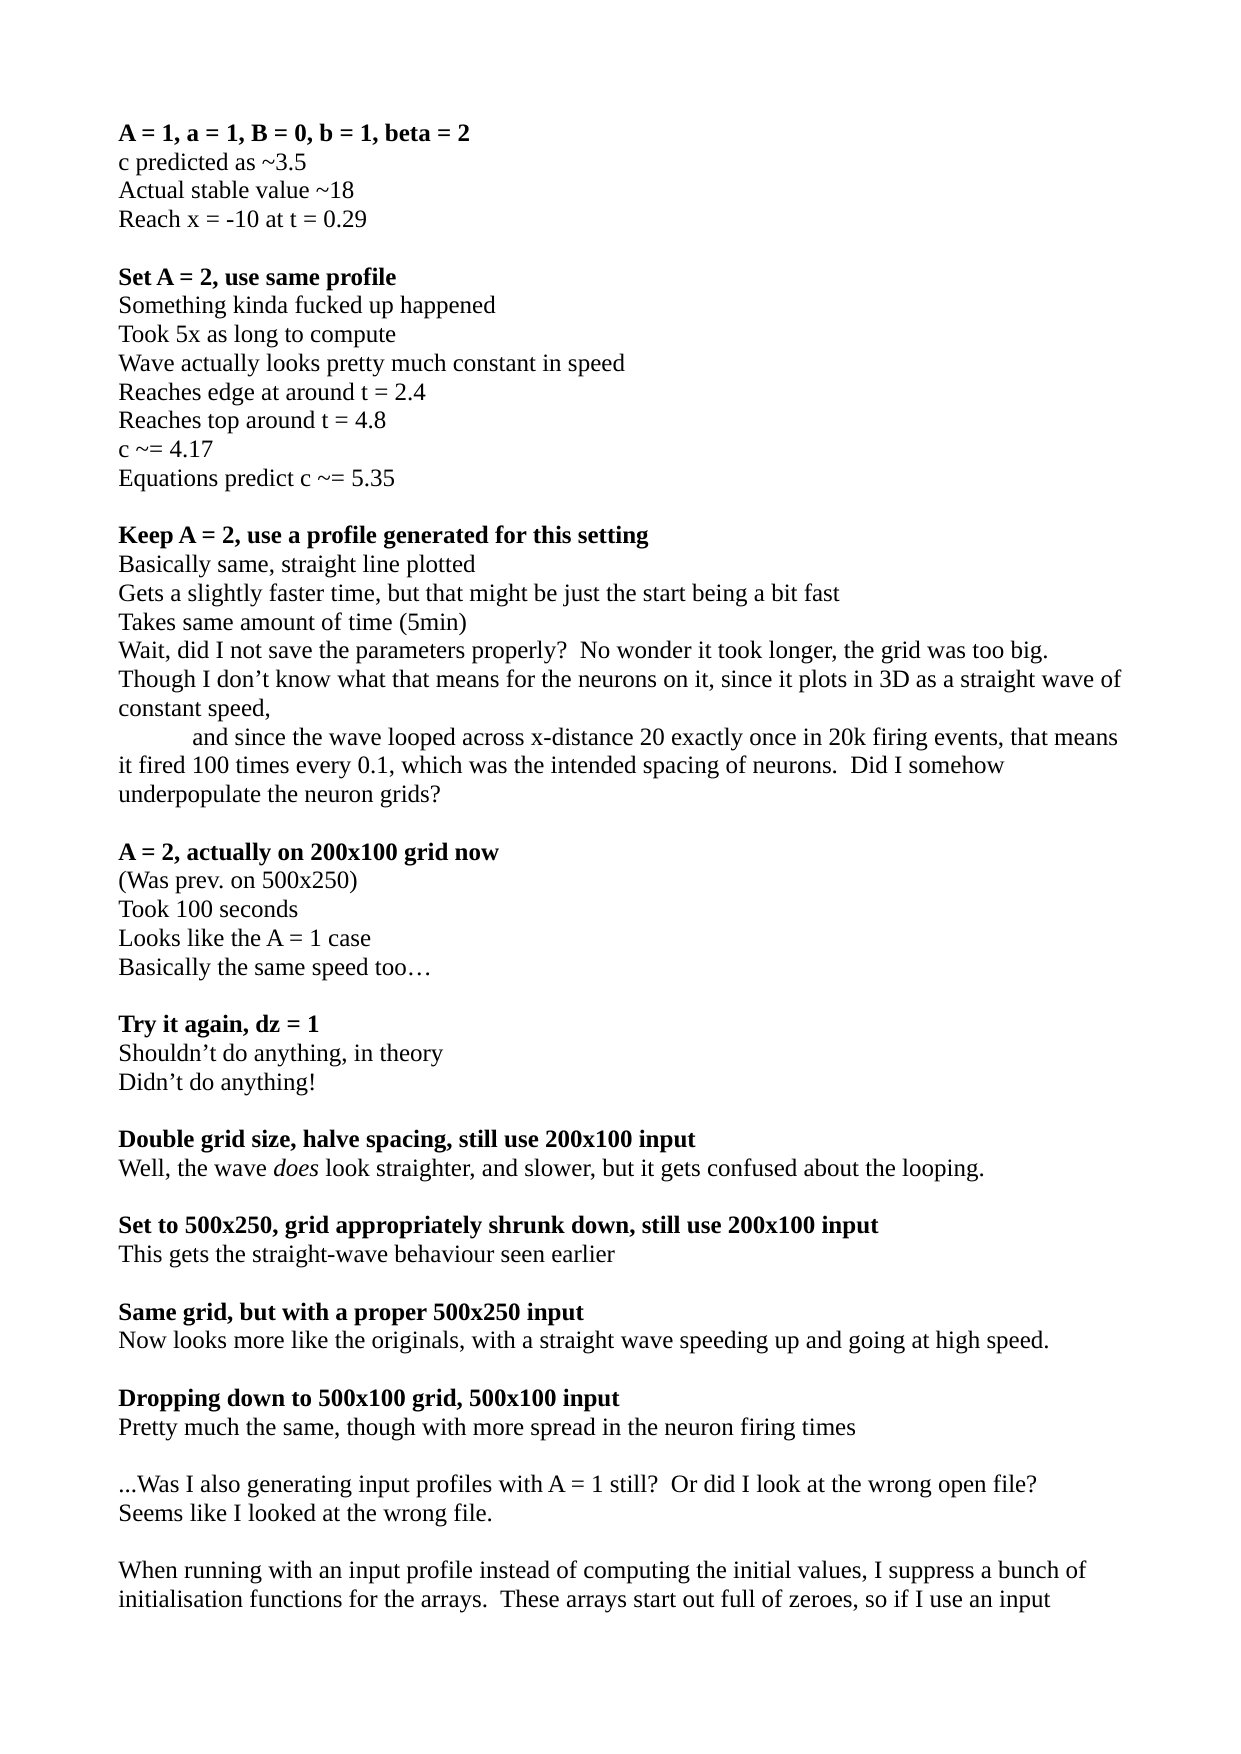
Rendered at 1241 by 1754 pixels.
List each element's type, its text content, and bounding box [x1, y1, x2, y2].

text c predicted as ~3.5 [118, 147, 1122, 176]
text Reaches edge at around t = 2.4 [118, 377, 1122, 406]
text Looks like the A = 1 case [118, 923, 1122, 952]
text When running with an input profile instead of computing the initial values, I suppress a bunch of initialisation functions for the arrays. These arrays start out full of zeroes, so if I use an input [118, 1556, 1122, 1613]
text Gets a slightly faster time, but that might be just the start being a bit fast [118, 578, 1122, 607]
text Took 5x as long to compute [118, 319, 1122, 348]
text Something kinda fucked up happened [118, 291, 1122, 319]
text Try it again, dz = 1 [118, 1009, 1122, 1038]
text Double grid size, halve spacing, still use 200x100 input [118, 1124, 1122, 1153]
text Basically the same speed too… [118, 952, 1122, 981]
text Set to 500x250, grid appropriately shrunk down, still use 200x100 input [118, 1211, 1122, 1239]
text Seems like I looked at the wrong file. [118, 1498, 1122, 1527]
text Takes same amount of time (5min) [118, 607, 1122, 636]
text ...Was I also generating input profiles with A = 1 still? Or did I look at the wrong open file? [118, 1469, 1122, 1498]
text Keep A = 2, use a profile generated for this setting [118, 521, 1122, 549]
text Wait, did I not save the parameters properly? No wonder it took longer, the grid was too big. [118, 636, 1122, 664]
text Same grid, but with a proper 500x250 input [118, 1297, 1122, 1326]
text Basically same, straight line plotted [118, 549, 1122, 578]
text Wave actually looks pretty much constant in speed [118, 348, 1122, 377]
text Took 100 seconds [118, 894, 1122, 923]
text Reaches top around t = 4.8 [118, 406, 1122, 434]
text c ~= 4.17 [118, 434, 1122, 463]
text Well, the wave does look straighter, and slower, but it gets confused about the looping. [118, 1153, 1122, 1182]
text This gets the straight-wave behaviour seen earlier [118, 1239, 1122, 1268]
text Equations predict c ~= 5.35 [118, 463, 1122, 492]
text and since the wave looped across x-distance 20 exactly once in 20k firing events, that means it fired 100 times every 0.1, which was the intended spacing of neurons. Did I somehow underpopulate the neuron grids? [118, 722, 1122, 808]
text Pretty much the same, though with more spread in the neuron firing times [118, 1412, 1122, 1441]
text Actual stable value ~18 [118, 176, 1122, 204]
text A = 1, a = 1, B = 0, b = 1, beta = 2 [118, 118, 1122, 147]
text (Was prev. on 500x250) [118, 866, 1122, 894]
text Reach x = -10 at t = 0.29 [118, 204, 1122, 233]
text Now looks more like the originals, with a straight wave speeding up and going at high speed. [118, 1326, 1122, 1354]
text Though I don’t know what that means for the neurons on it, since it plots in 3D as a straight wave of constant speed, [118, 664, 1122, 722]
text Didn’t do anything! [118, 1067, 1122, 1096]
text A = 2, actually on 200x100 grid now [118, 837, 1122, 866]
text Shouldn’t do anything, in theory [118, 1038, 1122, 1067]
text Set A = 2, use same profile [118, 262, 1122, 291]
text Dropping down to 500x100 grid, 500x100 input [118, 1383, 1122, 1412]
